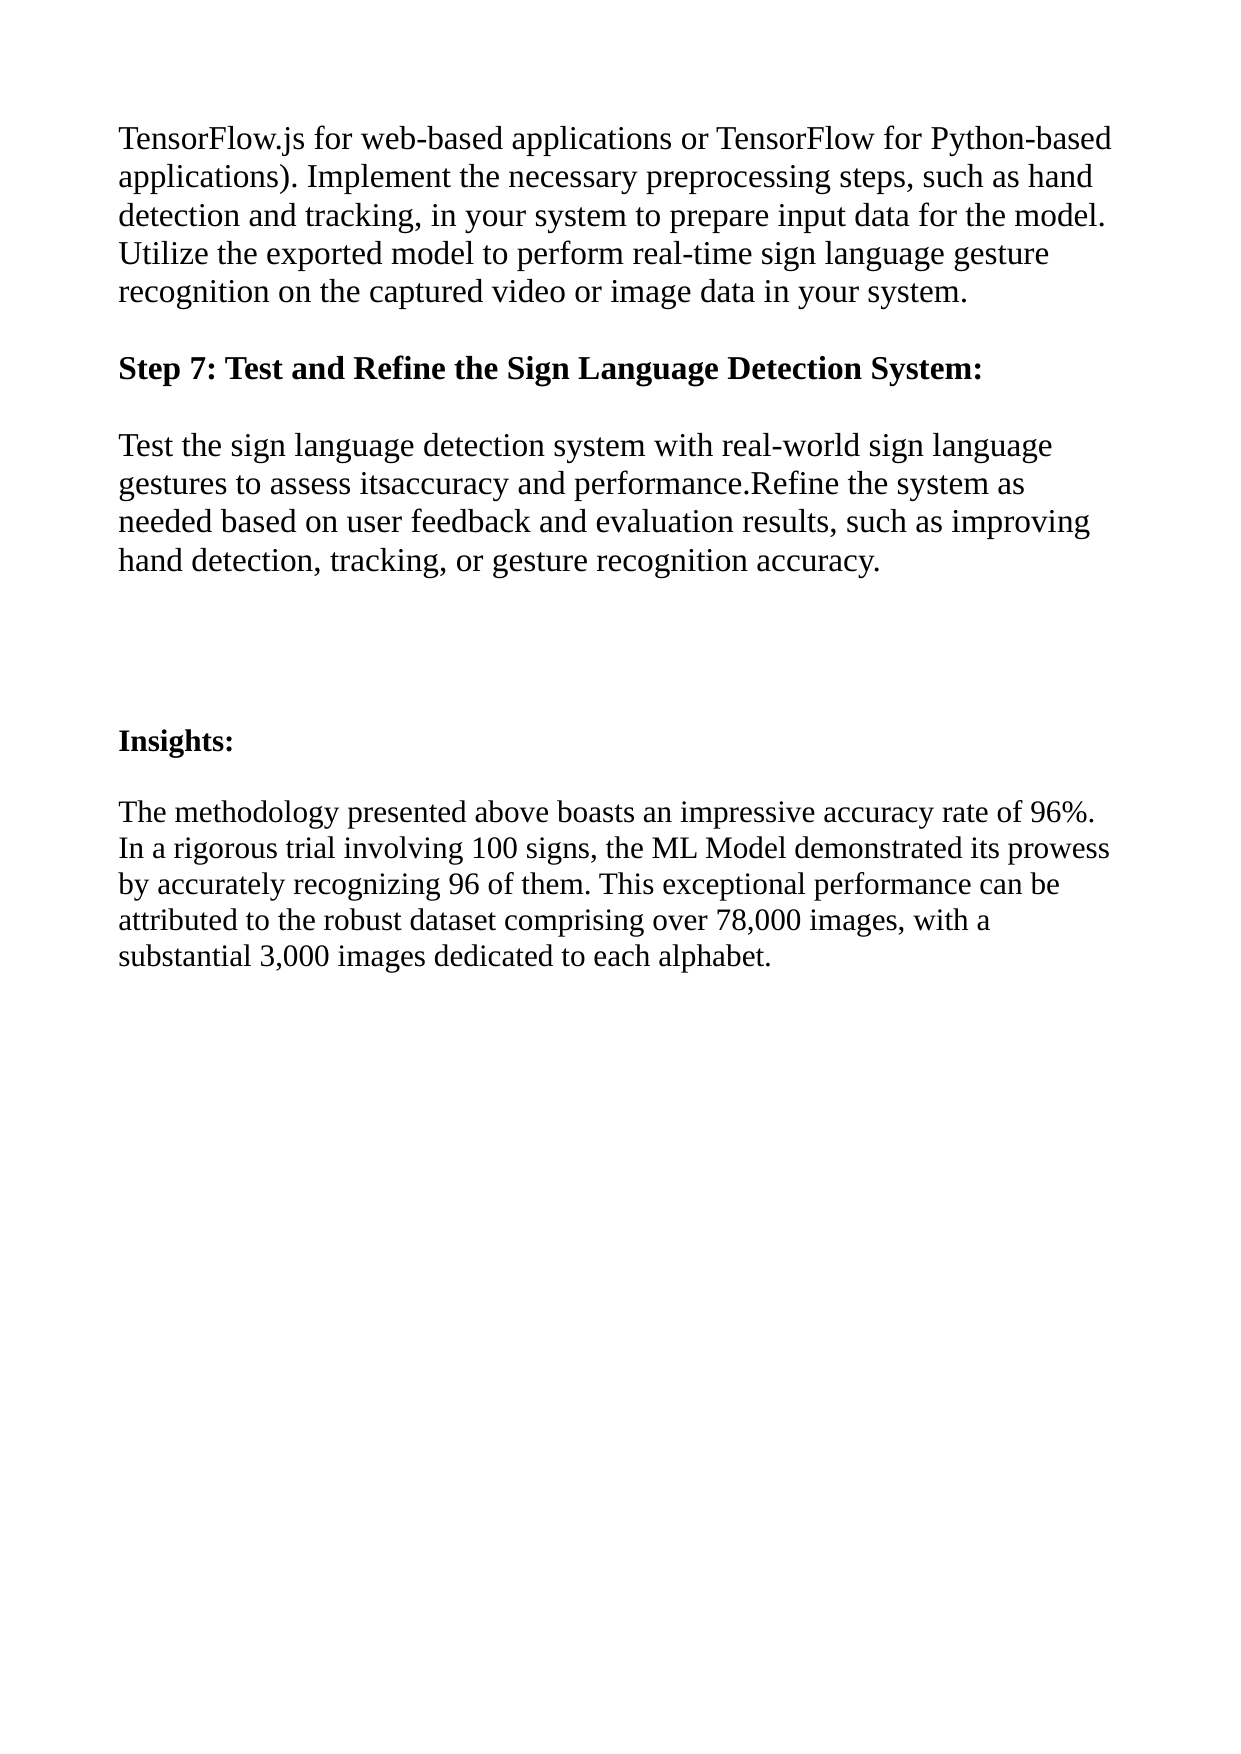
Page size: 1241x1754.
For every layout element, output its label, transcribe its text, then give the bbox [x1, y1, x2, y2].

text Test the sign language detection system with real-world sign language gestures to assess itsaccuracy and performance.Refine the system as needed based on user feedback and evaluation results, such as improving hand detection, tracking, or gesture recognition accuracy. [118, 425, 1122, 578]
text TensorFlow.js for web-based applications or TensorFlow for Python-based applications). Implement the necessary preprocessing steps, such as hand detection and tracking, in your system to prepare input data for the model. Utilize the exported model to perform real-time sign language gesture recognition on the captured video or image data in your system. [118, 118, 1122, 310]
text The methodology presented above boasts an impressive accuracy rate of 96%. In a rigorous trial involving 100 signs, the ML Model demonstrated its prowess by accurately recognizing 96 of them. This exceptional performance can be attributed to the robust dataset comprising over 78,000 images, with a substantial 3,000 images dedicated to each alphabet. [118, 794, 1122, 973]
text Insights: [118, 722, 1122, 758]
text Step 7: Test and Refine the Sign Language Detection System: [118, 348, 1122, 386]
